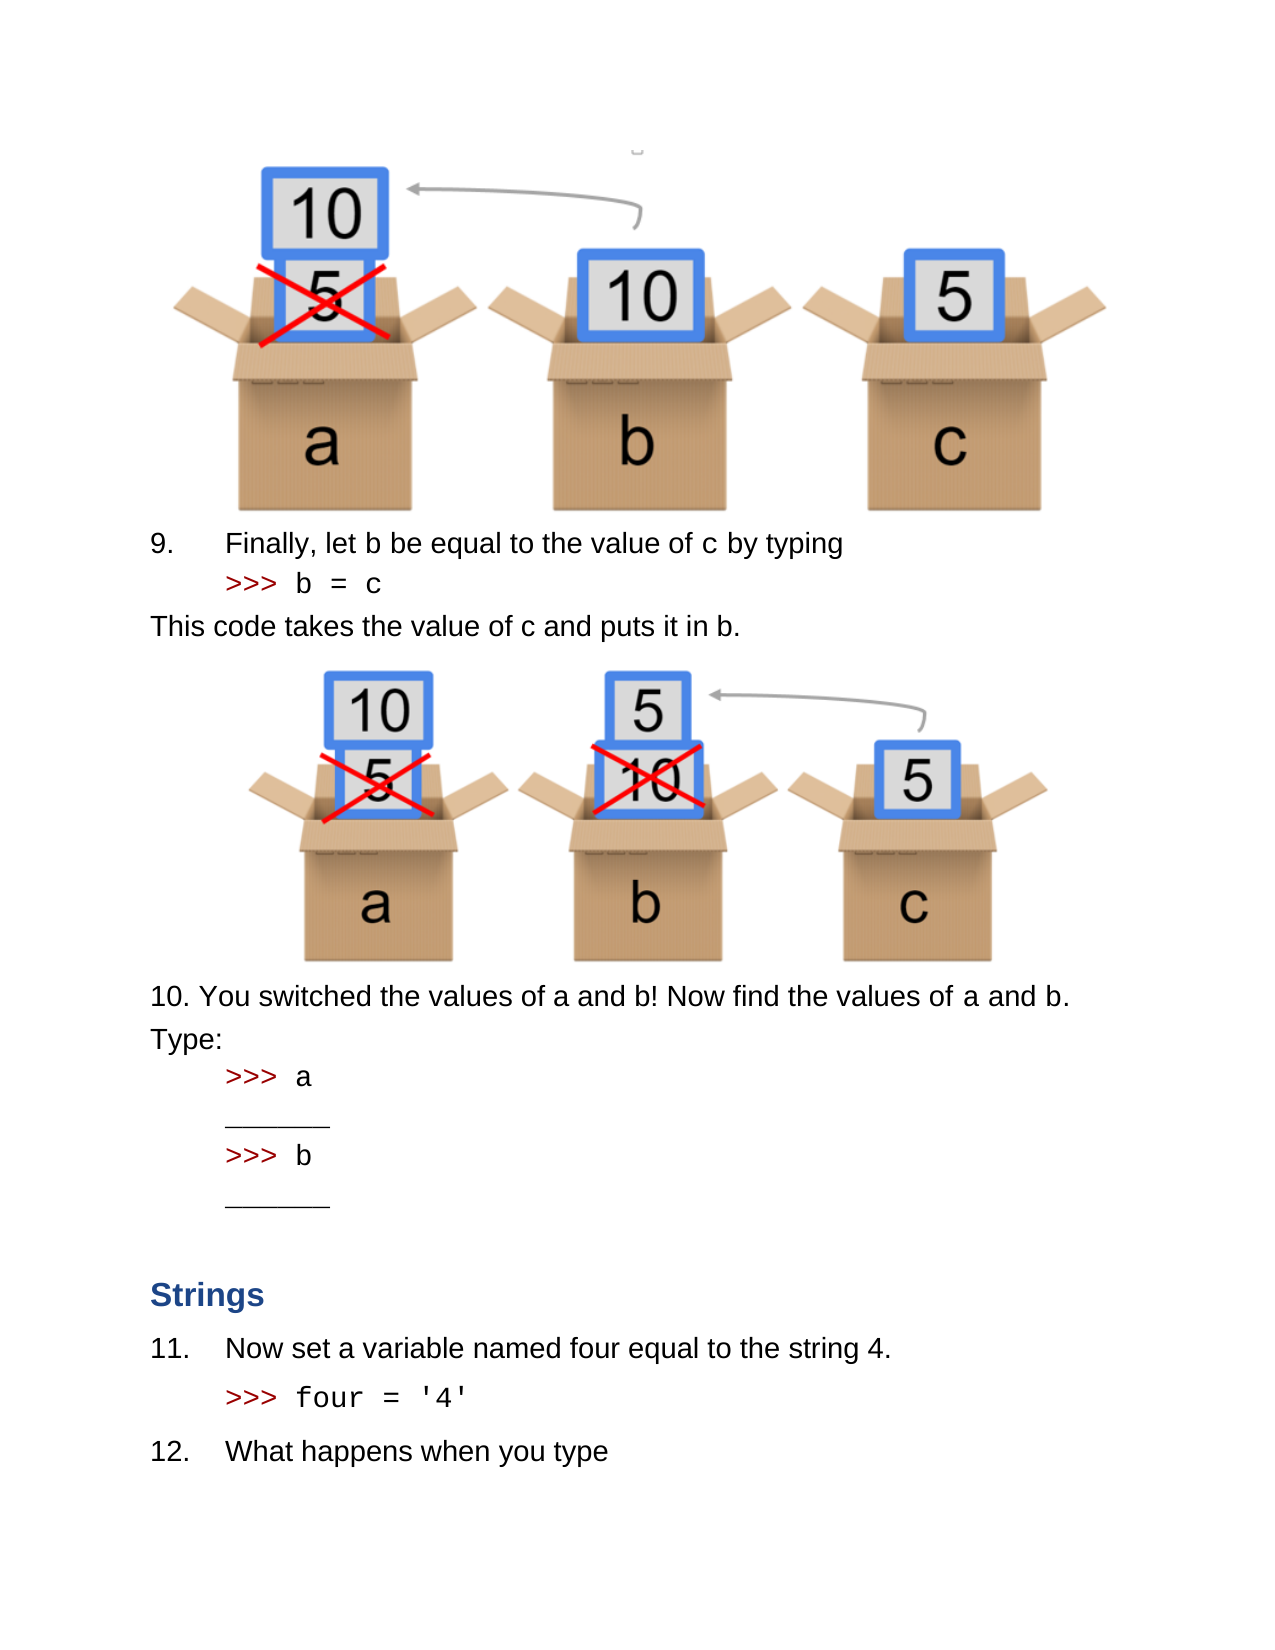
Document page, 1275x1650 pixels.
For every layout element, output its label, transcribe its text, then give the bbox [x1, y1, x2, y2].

text ______ [150, 1101, 1125, 1134]
picture [224, 649, 1051, 974]
text 9. Finally, let b be equal to the value of c by typing [150, 526, 1125, 562]
text >>> four = '4' [150, 1383, 1125, 1416]
subtitle Strings [150, 1275, 1125, 1313]
text 12. What happens when you type [150, 1434, 1125, 1467]
text ______ [150, 1181, 1125, 1214]
text 10. You switched the values of a and b! Now find the values of a and b. Type: [150, 979, 1125, 1055]
picture [167, 150, 1108, 521]
text This code takes the value of c and puts it in b. [150, 609, 1125, 642]
text 11. Now set a variable named four equal to the string 4. [150, 1331, 1125, 1365]
text >>> b [150, 1141, 1125, 1174]
text >>> a [150, 1062, 1125, 1095]
text >>> b = c [150, 569, 1125, 602]
